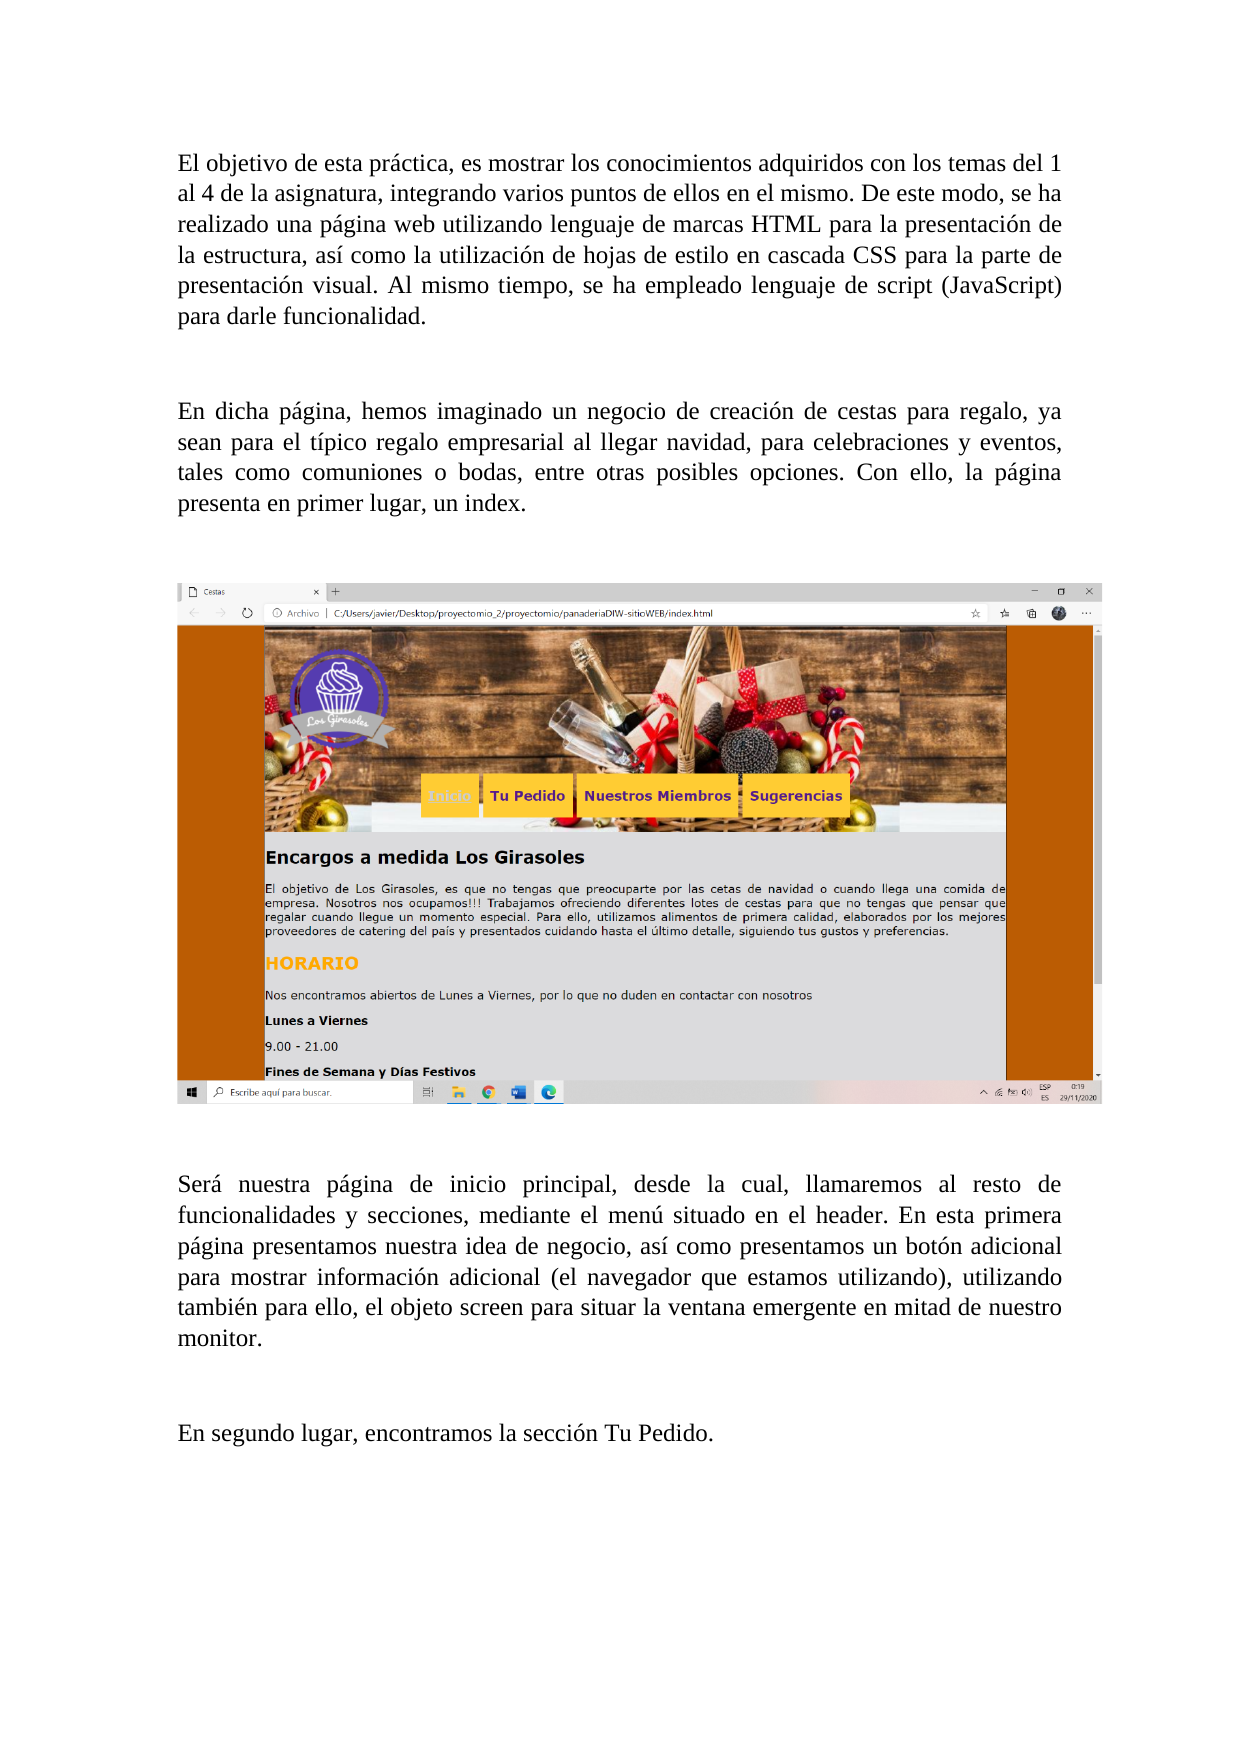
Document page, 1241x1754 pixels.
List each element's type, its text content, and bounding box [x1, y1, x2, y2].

text En segundo lugar, encontramos la sección Tu Pedido. [177, 1418, 1063, 1447]
text Será nuestra página de inicio principal, desde la cual, llamaremos al resto de funcionalidades y secciones, mediante el menú situado en el header. En esta primera página presentamos nuestra idea de negocio, así como presentamos un botón adicional para mostrar información adicional (el navegador que estamos utilizando), utilizando también para ello, el objeto screen para situar la ventana emergente en mitad de nuestro monitor. [177, 1169, 1063, 1352]
text El objetivo de esta práctica, es mostrar los conocimientos adquiridos con los temas del 1 al 4 de la asignatura, integrando varios puntos de ellos en el mismo. De este modo, se ha realizado una página web utilizando lenguaje de marcas HTML para la presentación de la estructura, así como la utilización de hojas de estilo en cascada CSS para la parte de presentación visual. Al mismo tiempo, se ha empleado lenguaje de script (JavaScript) para darle funcionalidad. [177, 148, 1063, 330]
text En dicha página, hemos imaginado un negocio de creación de cestas para regalo, ya sean para el típico regalo empresarial al llegar navidad, para celebraciones y eventos, tales como comuniones o bodas, entre otras posibles opciones. Con ello, la página presenta en primer lugar, un index. [177, 396, 1063, 517]
